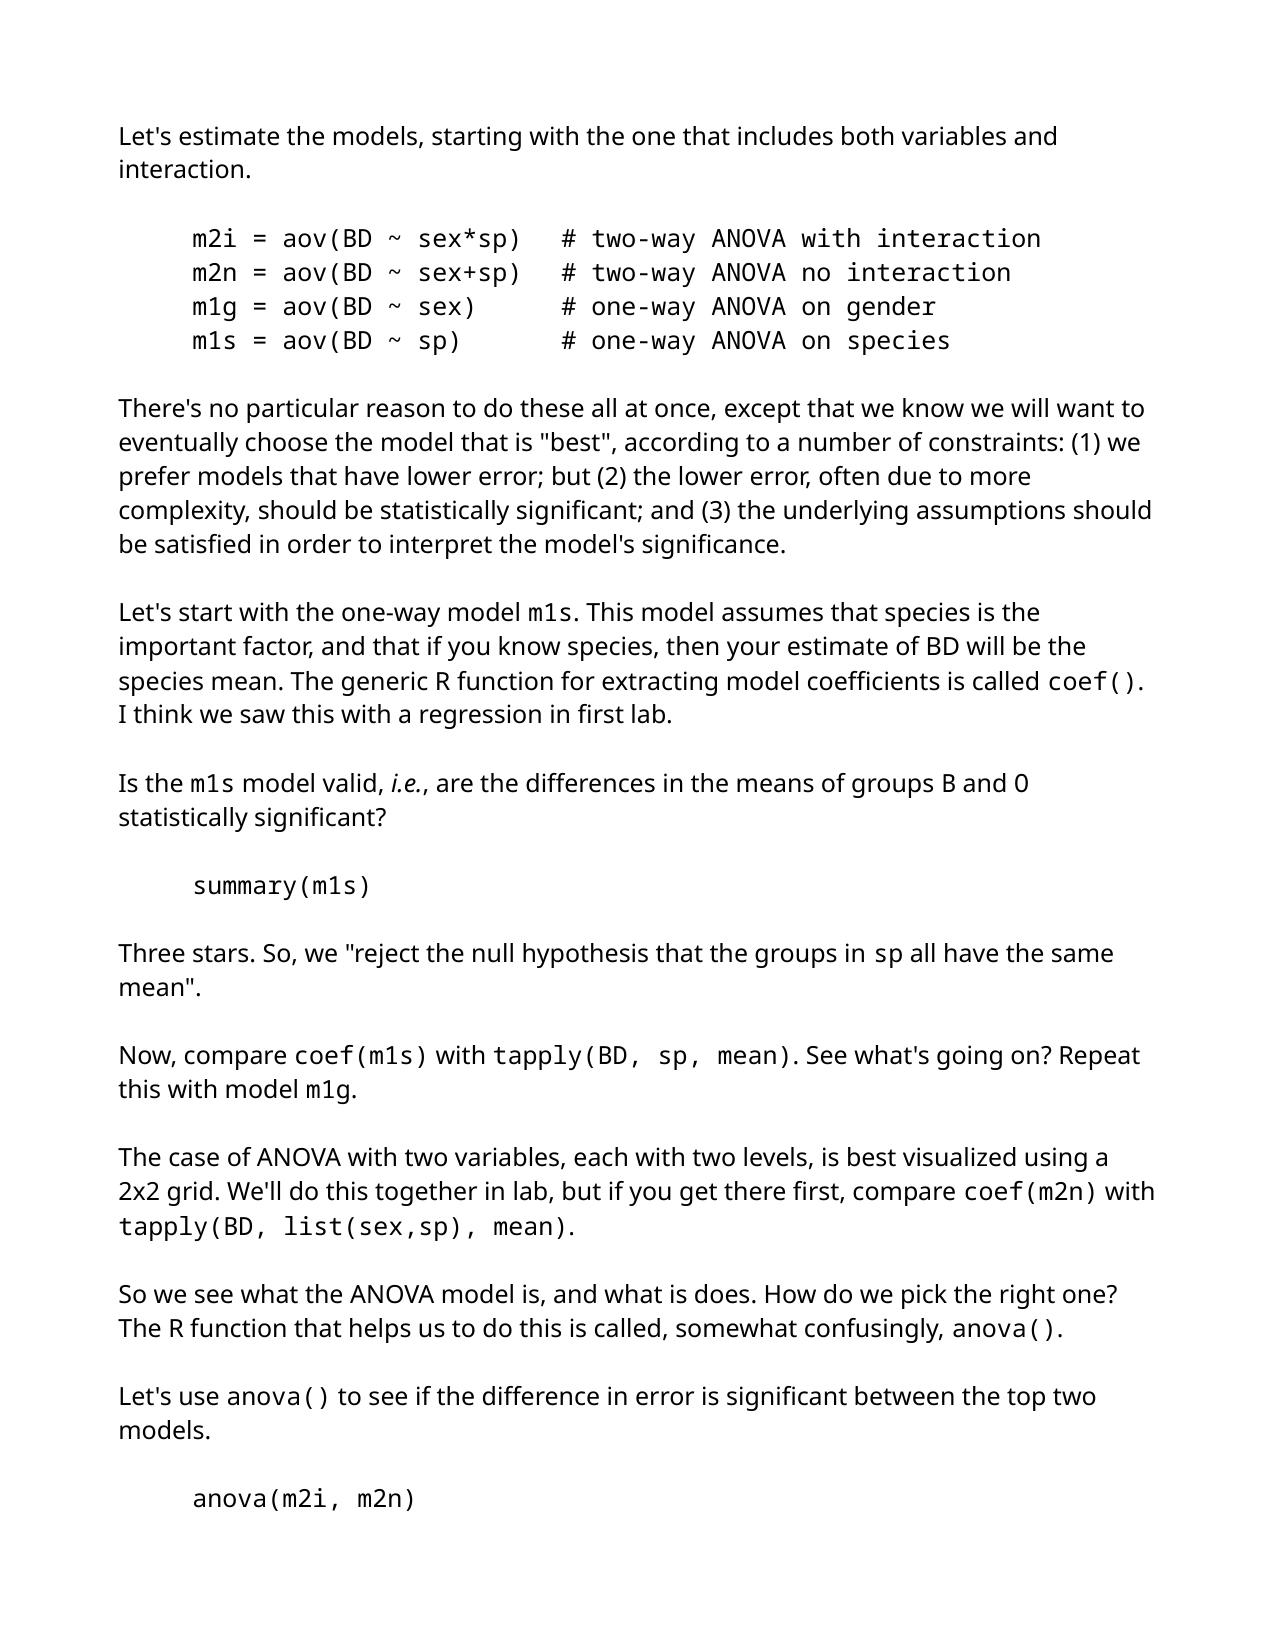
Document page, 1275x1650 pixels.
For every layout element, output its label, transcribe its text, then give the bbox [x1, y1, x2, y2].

text Now, compare coef(m1s) with tapply(BD, sp, mean). See what's going on? Repeat this with model m1g. [118, 1038, 1157, 1106]
text Three stars. So, we "reject the null hypothesis that the groups in sp all have the same mean". [118, 936, 1157, 1004]
text anova(m2i, m2n) [118, 1481, 1157, 1515]
text Let's use anova() to see if the difference in error is significant between the top two models. [118, 1378, 1157, 1447]
text m2i = aov(BD ~ sex*sp) # two-way ANOVA with interaction [118, 220, 1157, 254]
text m1s = aov(BD ~ sp) # one-way ANOVA on species [118, 322, 1157, 357]
text m2n = aov(BD ~ sex+sp) # two-way ANOVA no interaction [118, 254, 1157, 288]
text Is the m1s model valid, i.e., are the differences in the means of groups B and O statistically significant? [118, 765, 1157, 833]
text m1g = aov(BD ~ sex) # one-way ANOVA on gender [118, 288, 1157, 322]
text summary(m1s) [118, 867, 1157, 902]
text So we see what the ANOVA model is, and what is does. How do we pick the right one? The R function that helps us to do this is called, somewhat confusingly, anova(). [118, 1276, 1157, 1344]
text The case of ANOVA with two variables, each with two levels, is best visualized using a 2x2 grid. We'll do this together in lab, but if you get there first, compare coef(m2n) with tapply(BD, list(sex,sp), mean). [118, 1140, 1157, 1242]
text Let's estimate the models, starting with the one that includes both variables and interaction. [118, 118, 1157, 186]
text There's no particular reason to do these all at once, except that we know we will want to eventually choose the model that is "best", according to a number of constraints: (1) we prefer models that have lower error; but (2) the lower error, often due to more complexity, should be statistically significant; and (3) the underlying assumptions should be satisfied in order to interpret the model's significance. [118, 391, 1157, 561]
text Let's start with the one-way model m1s. This model assumes that species is the important factor, and that if you know species, then your estimate of BD will be the species mean. The generic R function for extracting model coefficients is called coef(). I think we saw this with a regression in first lab. [118, 595, 1157, 731]
